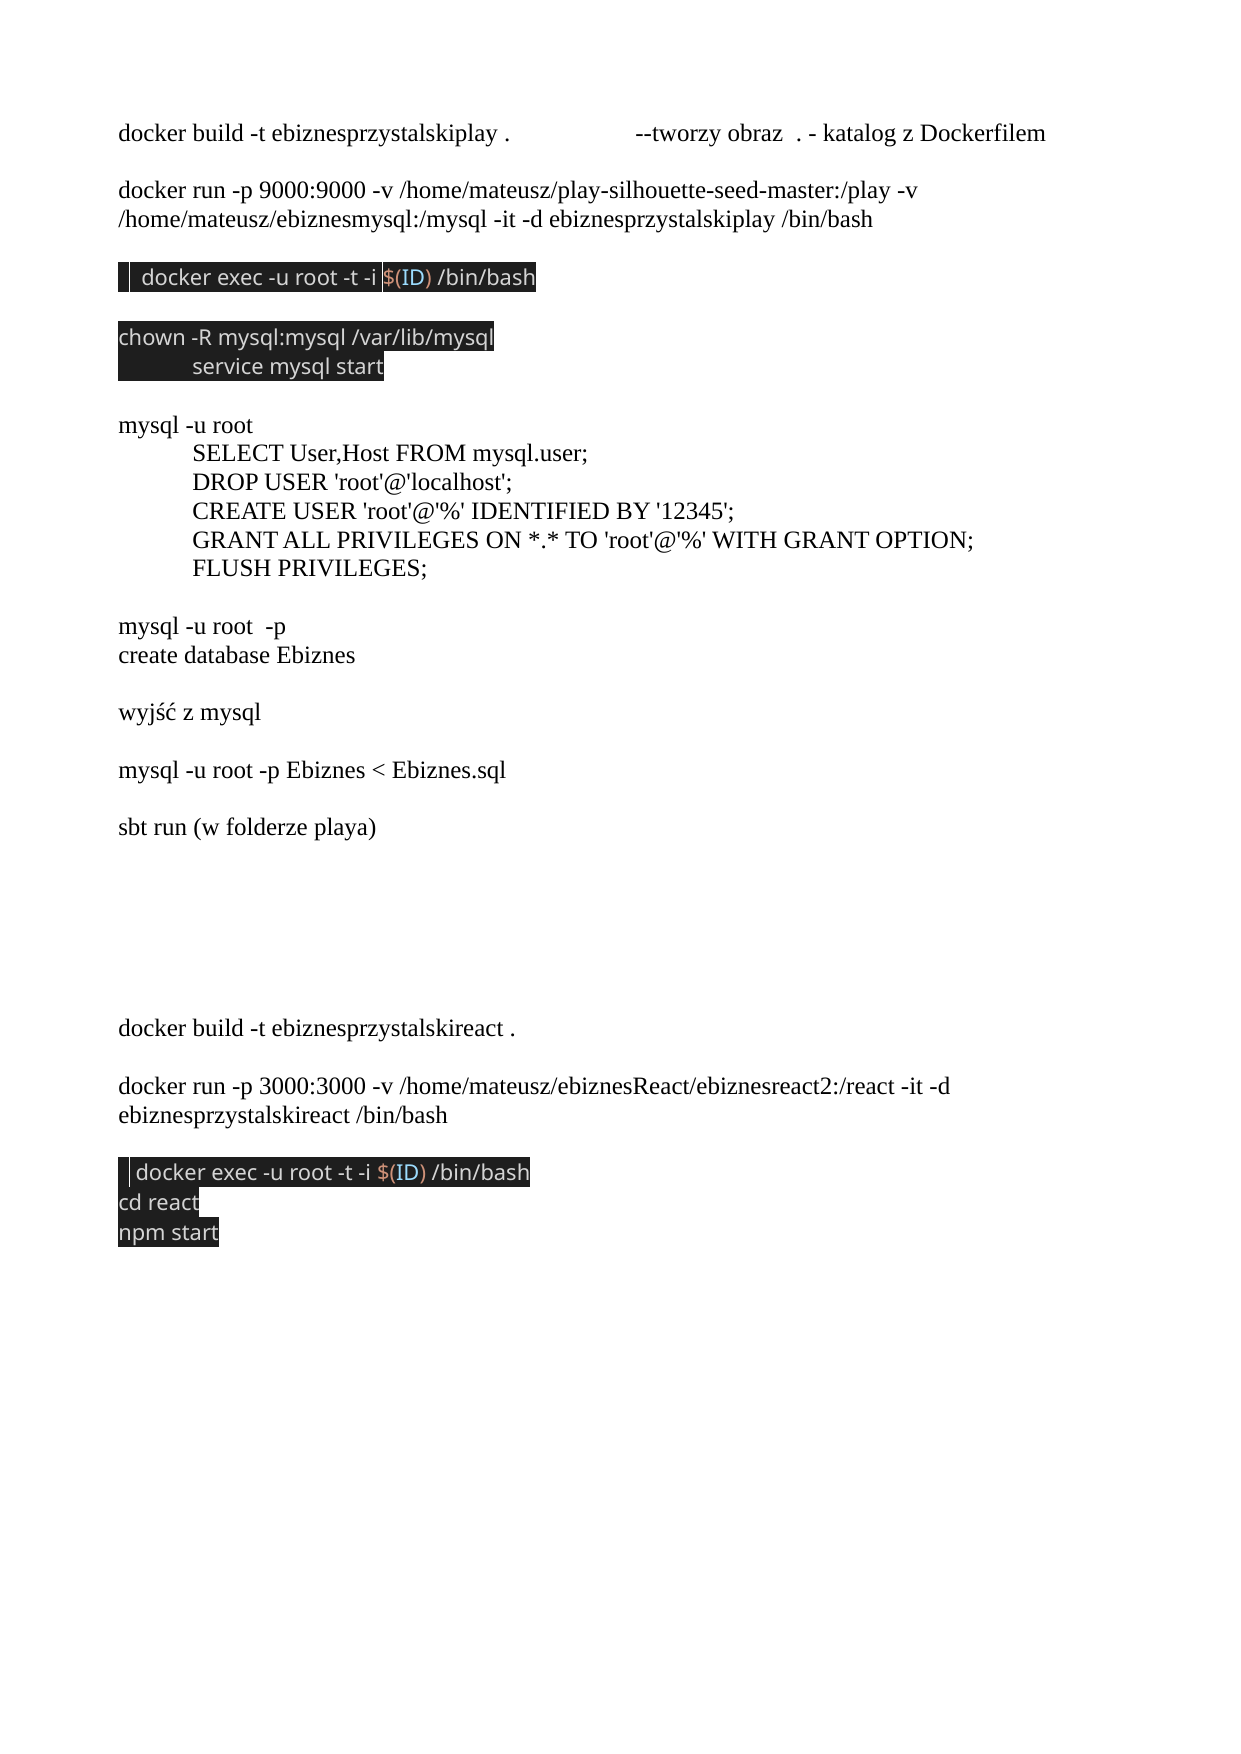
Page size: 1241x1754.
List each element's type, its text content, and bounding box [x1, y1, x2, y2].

text mysql -u root -p Ebiznes < Ebiznes.sql [118, 755, 1122, 783]
text docker build -t ebiznesprzystalskiplay . --tworzy obraz . - katalog z Dockerfilem [118, 118, 1122, 147]
text CREATE USER 'root'@'%' IDENTIFIED BY '12345'; [118, 496, 1122, 525]
text docker exec -u root -t -i $(ID) /bin/bash [118, 262, 1122, 292]
text mysql -u root -p [118, 611, 1122, 640]
text cd react [118, 1187, 1122, 1217]
text docker exec -u root -t -i $(ID) /bin/bash [118, 1157, 1122, 1187]
text SELECT User,Host FROM mysql.user; [118, 438, 1122, 467]
text DROP USER 'root'@'localhost'; [118, 467, 1122, 496]
text service mysql start [118, 351, 1122, 381]
text mysql -u root [118, 410, 1122, 438]
text docker run -p 9000:9000 -v /home/mateusz/play-silhouette-seed-master:/play -v /home/mateusz/ebiznesmysql:/mysql -it -d ebiznesprzystalskiplay /bin/bash [118, 176, 1122, 233]
text FLUSH PRIVILEGES; [118, 553, 1122, 582]
text create database Ebiznes [118, 640, 1122, 668]
text chown -R mysql:mysql /var/lib/mysql [118, 321, 1122, 351]
text npm start [118, 1217, 1122, 1247]
text docker run -p 3000:3000 -v /home/mateusz/ebiznesReact/ebiznesreact2:/react -it -d ebiznesprzystalskireact /bin/bash [118, 1071, 1122, 1128]
text docker build -t ebiznesprzystalskireact . [118, 1013, 1122, 1042]
text sbt run (w folderze playa) [118, 812, 1122, 841]
text GRANT ALL PRIVILEGES ON *.* TO 'root'@'%' WITH GRANT OPTION; [118, 525, 1122, 553]
text wyjść z mysql [118, 697, 1122, 726]
